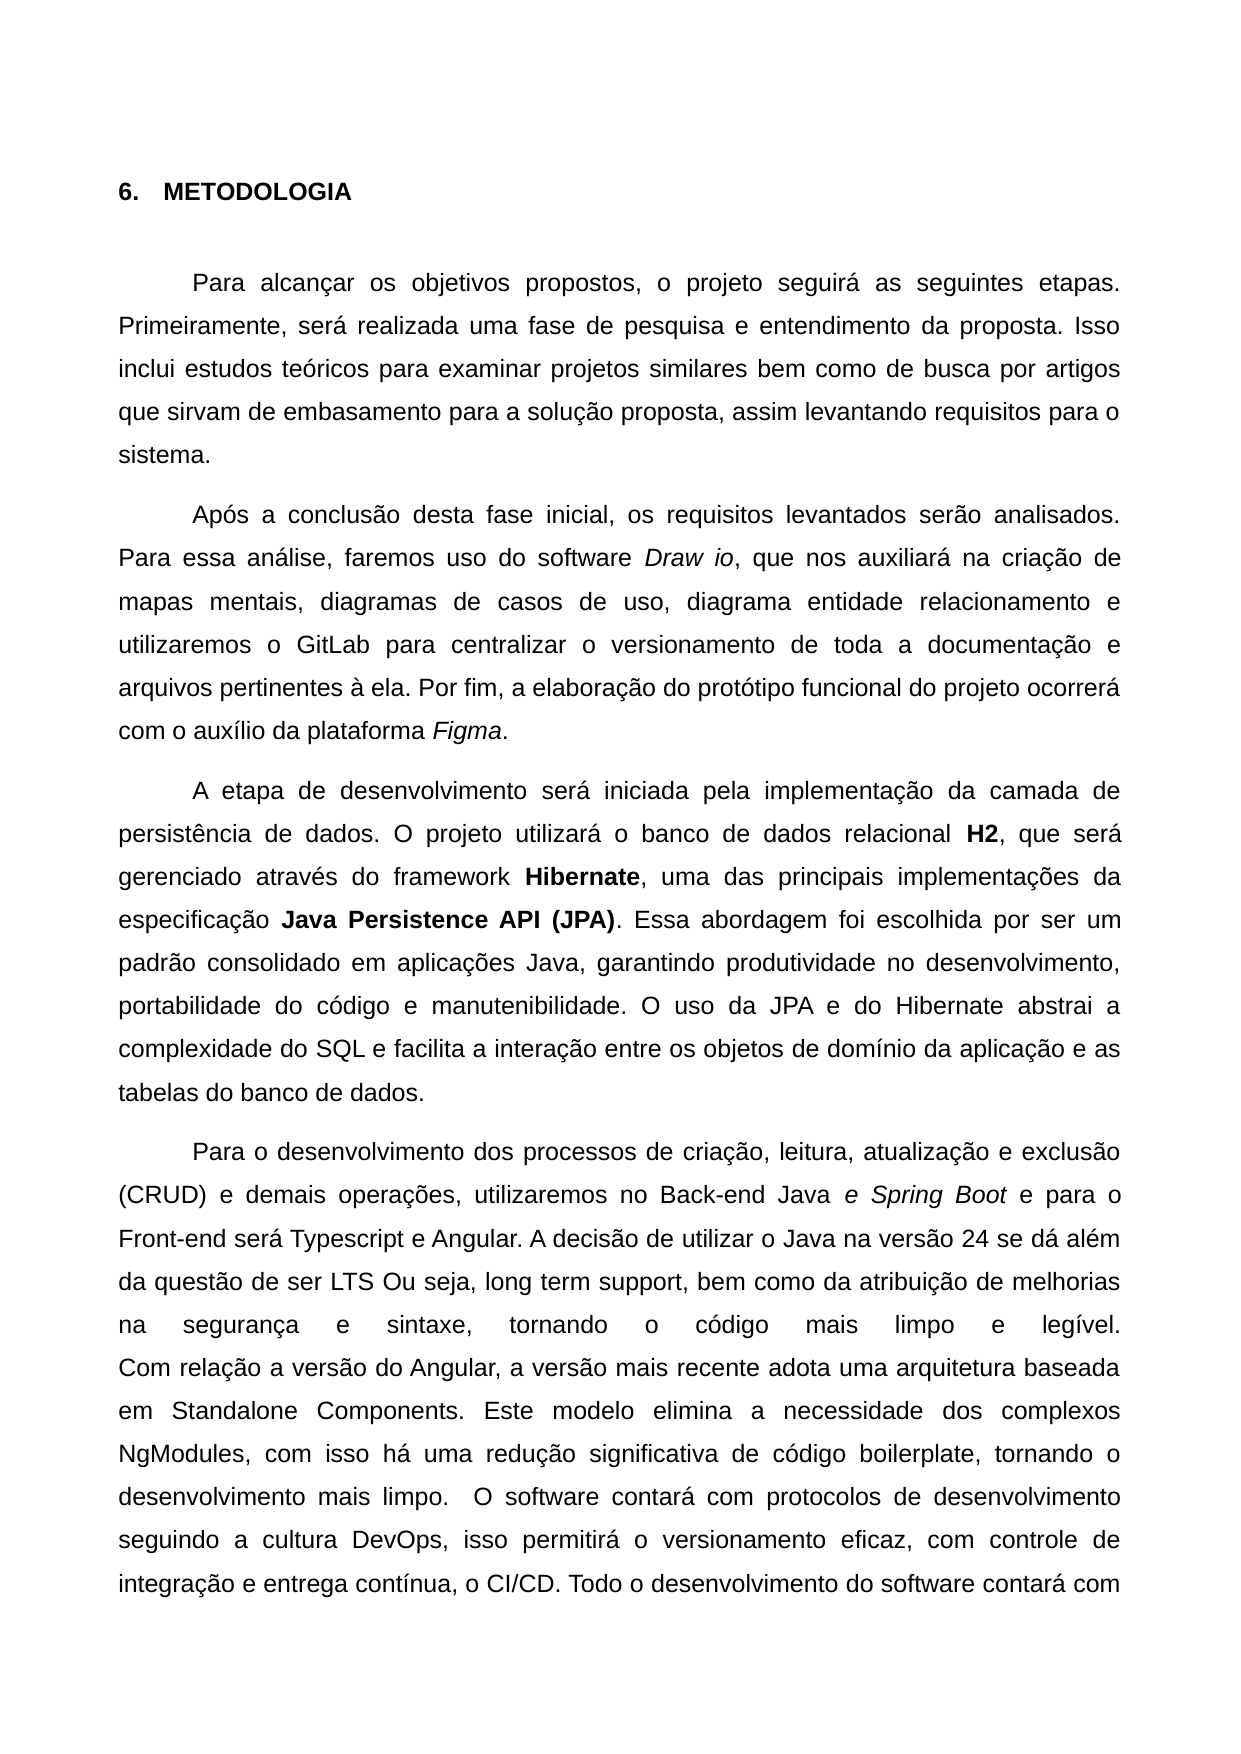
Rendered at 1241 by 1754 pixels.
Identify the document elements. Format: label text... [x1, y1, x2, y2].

text Para o desenvolvimento dos processos de criação, leitura, atualização e exclusão (CRUD) e demais operações, utilizaremos no Back-end Java e Spring Boot e para o Front-end será Typescript e Angular. A decisão de utilizar o Java na versão 24 se dá além da questão de ser LTS Ou seja, long term support, bem como da atribuição de melhorias na segurança e sintaxe, tornando o código mais limpo e legível. Com relação a versão do Angular, a versão mais recente adota uma arquitetura baseada em Standalone Components. Este modelo elimina a necessidade dos complexos NgModules, com isso há uma redução significativa de código boilerplate, tornando o desenvolvimento mais limpo. O software contará com protocolos de desenvolvimento seguindo a cultura DevOps, isso permitirá o versionamento eficaz, com controle de integração e entrega contínua, o CI/CD. Todo o desenvolvimento do software contará com [118, 1137, 1122, 1597]
text Para alcançar os objetivos propostos, o projeto seguirá as seguintes etapas. Primeiramente, será realizada uma fase de pesquisa e entendimento da proposta. Isso inclui estudos teóricos para examinar projetos similares bem como de busca por artigos que sirvam de embasamento para a solução proposta, assim levantando requisitos para o sistema. [118, 268, 1122, 469]
text A etapa de desenvolvimento será iniciada pela implementação da camada de persistência de dados. O projeto utilizará o banco de dados relacional H2, que será gerenciado através do framework Hibernate, uma das principais implementações da especificação Java Persistence API (JPA). Essa abordagem foi escolhida por ser um padrão consolidado em aplicações Java, garantindo produtividade no desenvolvimento, portabilidade do código e manutenibilidade. O uso da JPA e do Hibernate abstrai a complexidade do SQL e facilita a interação entre os objetos de domínio da aplicação e as tabelas do banco de dados. [118, 776, 1122, 1106]
subtitle METODOLOGIA [118, 177, 1122, 206]
text Após a conclusão desta fase inicial, os requisitos levantados serão analisados. Para essa análise, faremos uso do software Draw io, que nos auxiliará na criação de mapas mentais, diagramas de casos de uso, diagrama entidade relacionamento e utilizaremos o GitLab para centralizar o versionamento de toda a documentação e arquivos pertinentes à ela. Por fim, a elaboração do protótipo funcional do projeto ocorrerá com o auxílio da plataforma Figma. [118, 500, 1122, 745]
